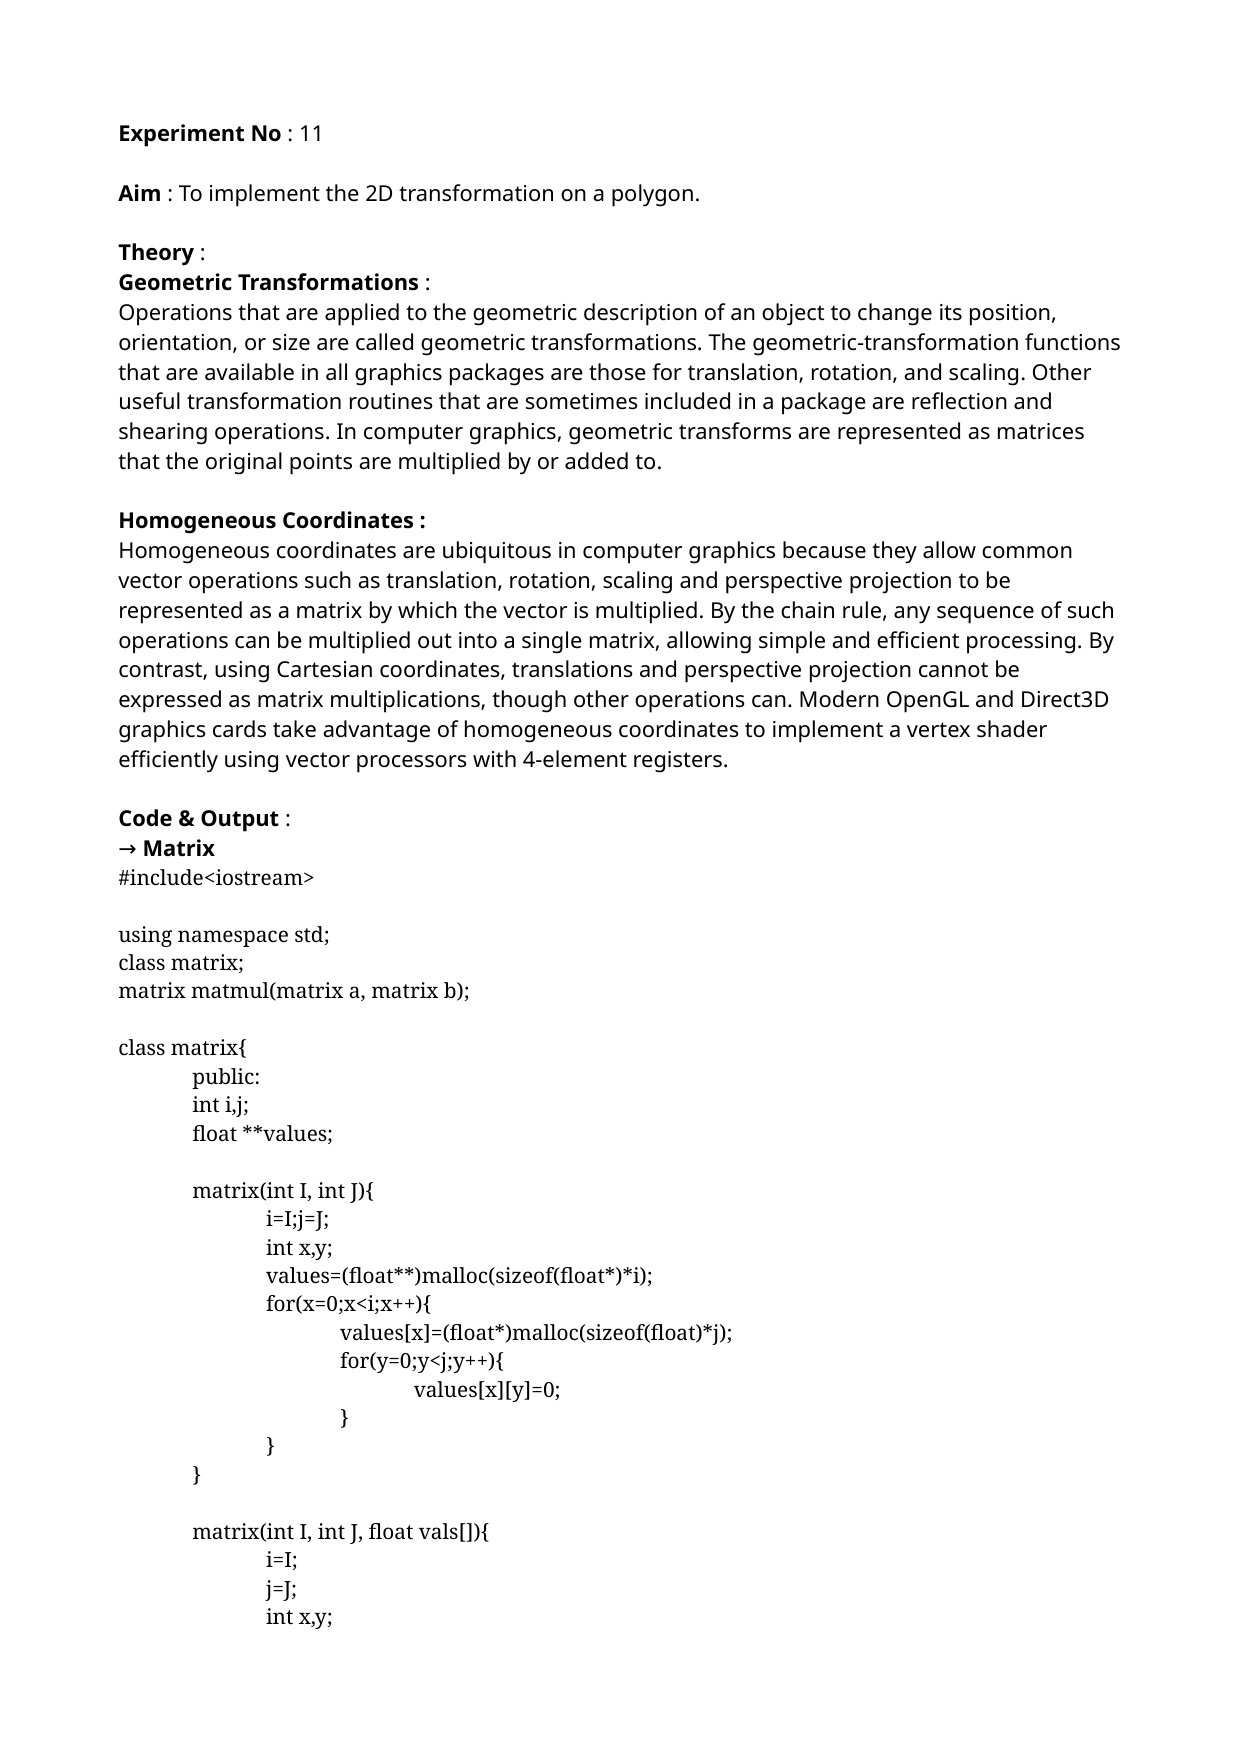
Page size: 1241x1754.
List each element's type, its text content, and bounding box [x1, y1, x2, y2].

text i=I;j=J; [118, 1204, 1122, 1233]
text Code & Output : [118, 803, 1122, 833]
text float **values; [118, 1119, 1122, 1147]
text matrix(int I, int J){ [118, 1176, 1122, 1204]
text Homogeneous Coordinates : [118, 505, 1122, 535]
text int x,y; [118, 1602, 1122, 1631]
text int i,j; [118, 1090, 1122, 1119]
text i=I; [118, 1545, 1122, 1574]
text values[x][y]=0; [118, 1375, 1122, 1403]
text } [118, 1460, 1122, 1488]
text } [118, 1432, 1122, 1460]
text Homogeneous coordinates are ubiquitous in computer graphics because they allow common vector operations such as translation, rotation, scaling and perspective projection to be represented as a matrix by which the vector is multiplied. By the chain rule, any sequence of such operations can be multiplied out into a single matrix, allowing simple and efficient processing. By contrast, using Cartesian coordinates, translations and perspective projection cannot be expressed as matrix multiplications, though other operations can. Modern OpenGL and Direct3D graphics cards take advantage of homogeneous coordinates to implement a vertex shader efficiently using vector processors with 4-element registers. [118, 535, 1122, 773]
text class matrix; [118, 948, 1122, 977]
text → Matrix [118, 833, 1122, 863]
text values=(float**)malloc(sizeof(float*)*i); [118, 1261, 1122, 1289]
text Aim : To implement the 2D transformation on a polygon. [118, 178, 1122, 207]
text #include<iostream> [118, 863, 1122, 891]
text j=J; [118, 1574, 1122, 1602]
text Operations that are applied to the geometric description of an object to change its position, orientation, or size are called geometric transformations. The geometric-transformation functions that are available in all graphics packages are those for translation, rotation, and scaling. Other useful transformation routines that are sometimes included in a package are reflection and shearing operations. In computer graphics, geometric transforms are represented as matrices that the original points are multiplied by or added to. [118, 297, 1122, 476]
text matrix matmul(matrix a, matrix b); [118, 977, 1122, 1005]
text for(x=0;x<i;x++){ [118, 1289, 1122, 1318]
text class matrix{ [118, 1033, 1122, 1062]
text } [118, 1403, 1122, 1432]
text matrix(int I, int J, float vals[]){ [118, 1517, 1122, 1545]
text using namespace std; [118, 920, 1122, 948]
text Geometric Transformations : [118, 267, 1122, 297]
text Experiment No : 11 [118, 118, 1122, 148]
text int x,y; [118, 1233, 1122, 1261]
text for(y=0;y<j;y++){ [118, 1346, 1122, 1375]
text values[x]=(float*)malloc(sizeof(float)*j); [118, 1318, 1122, 1346]
text public: [118, 1062, 1122, 1090]
text Theory : [118, 237, 1122, 267]
